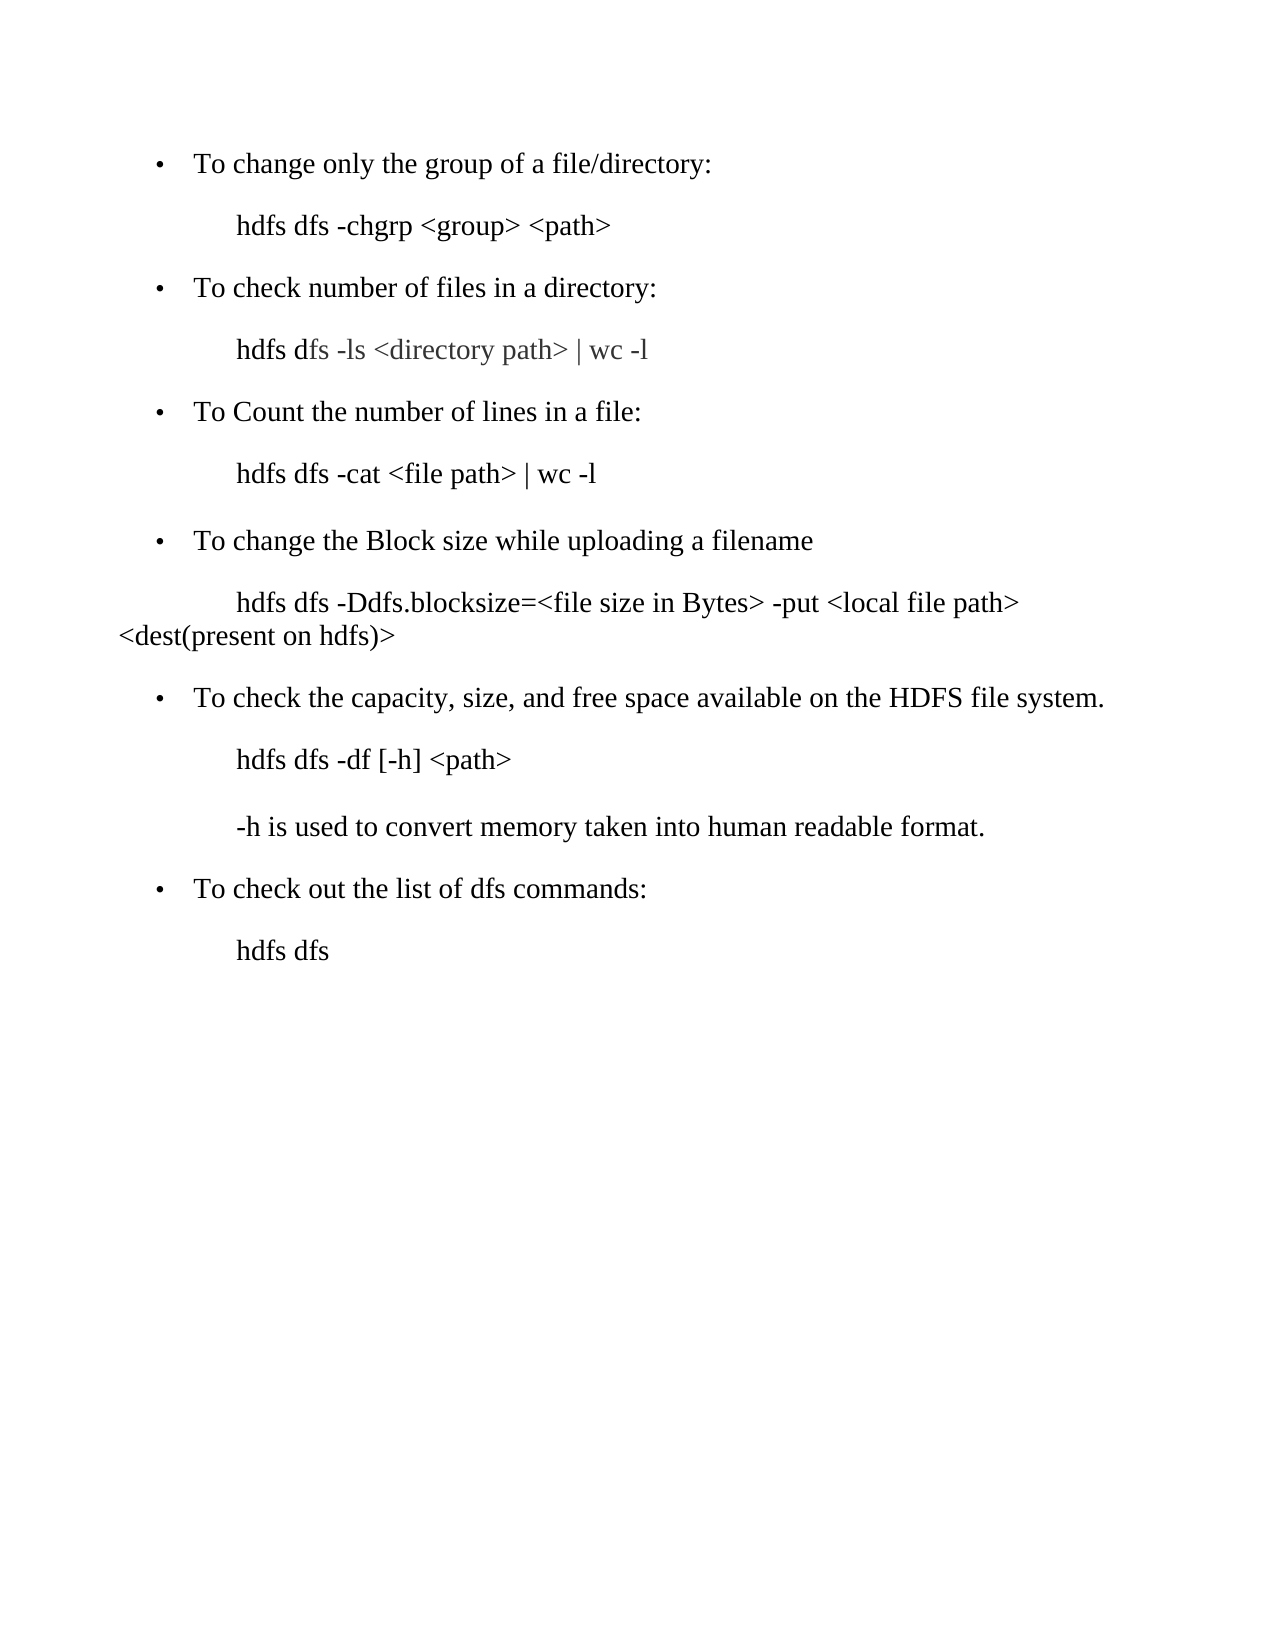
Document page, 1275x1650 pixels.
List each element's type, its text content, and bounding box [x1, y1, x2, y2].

text hdfs dfs -ls <directory path> | wc -l [118, 332, 1157, 366]
text hdfs dfs -df [-h] <path> [118, 742, 1157, 776]
list To check number of files in a directory: [156, 270, 1157, 304]
text hdfs dfs -cat <file path> | wc -l [118, 456, 1157, 489]
text hdfs dfs [118, 933, 1157, 966]
list To Count the number of lines in a file: [156, 394, 1157, 427]
list To check the capacity, size, and free space available on the HDFS file system. [156, 680, 1157, 714]
text -h is used to convert memory taken into human readable format. [118, 809, 1157, 843]
text hdfs dfs -chgrp <group> <path> [118, 208, 1157, 242]
list To check out the list of dfs commands: [156, 871, 1157, 904]
list To change only the group of a file/directory: [156, 146, 1157, 180]
list To change the Block size while uploading a filename [156, 523, 1157, 556]
text hdfs dfs -Ddfs.blocksize=<file size in Bytes> -put <local file path> <dest(present on hdfs)> [118, 585, 1157, 652]
